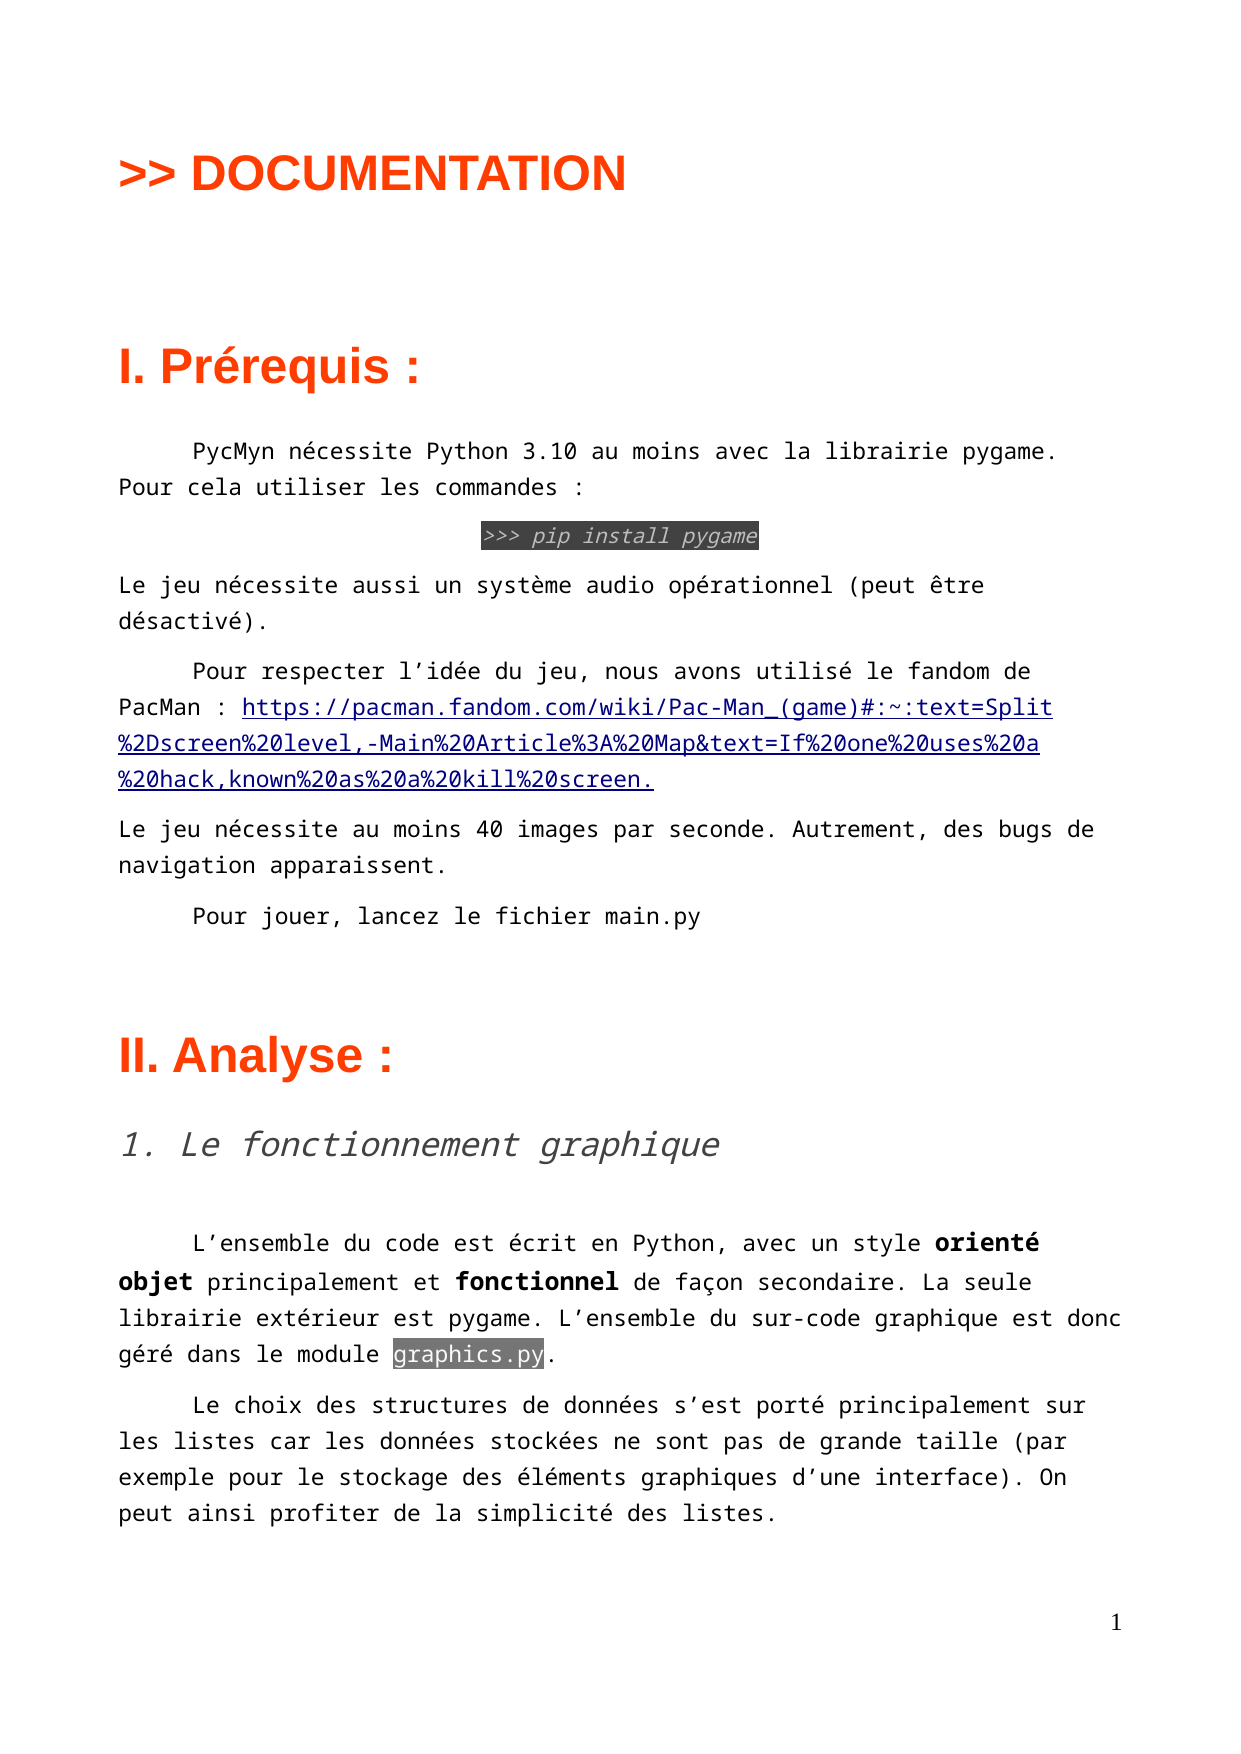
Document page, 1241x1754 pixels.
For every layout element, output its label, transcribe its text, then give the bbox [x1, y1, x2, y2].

text PycMyn nécessite Python 3.10 au moins avec la librairie pygame. Pour cela utiliser les commandes : [118, 435, 1122, 502]
text I. Prérequis : [118, 336, 1122, 394]
text >>> pip install pygame [759, 521, 1122, 550]
text L’ensemble du code est écrit en Python, avec un style orienté objet principalement et fonctionnel de façon secondaire. La seule librairie extérieur est pygame. L’ensemble du sur-code graphique est donc géré dans le module graphics.py. [118, 1224, 1122, 1369]
text II. Analyse : [118, 1026, 1122, 1083]
text >>> pip install pygame [118, 521, 481, 550]
text Pour respecter l’idée du jeu, nous avons utilisé le fandom de PacMan : https://pacman.fandom.com/wiki/Pac-Man_(game)#:~:text=Split%2Dscreen%20level,-Main%20Article%3A%20Map&text=If%20one%20uses%20a%20hack,known%20as%20a%20kill%20screen. [118, 655, 1122, 794]
text Pour jouer, lancez le fichier main.py [118, 900, 1122, 931]
text >> DOCUMENTATION [118, 143, 1122, 201]
text 1. Le fonctionnement graphique [118, 1121, 1122, 1166]
text Le jeu nécessite au moins 40 images par seconde. Autrement, des bugs de navigation apparaissent. [118, 813, 1122, 881]
text Le choix des structures de données s’est porté principalement sur les listes car les données stockées ne sont pas de grande taille (par exemple pour le stockage des éléments graphiques d’une interface). On peut ainsi profiter de la simplicité des listes. [118, 1389, 1122, 1528]
text Le jeu nécessite aussi un système audio opérationnel (peut être désactivé). [118, 569, 1122, 636]
